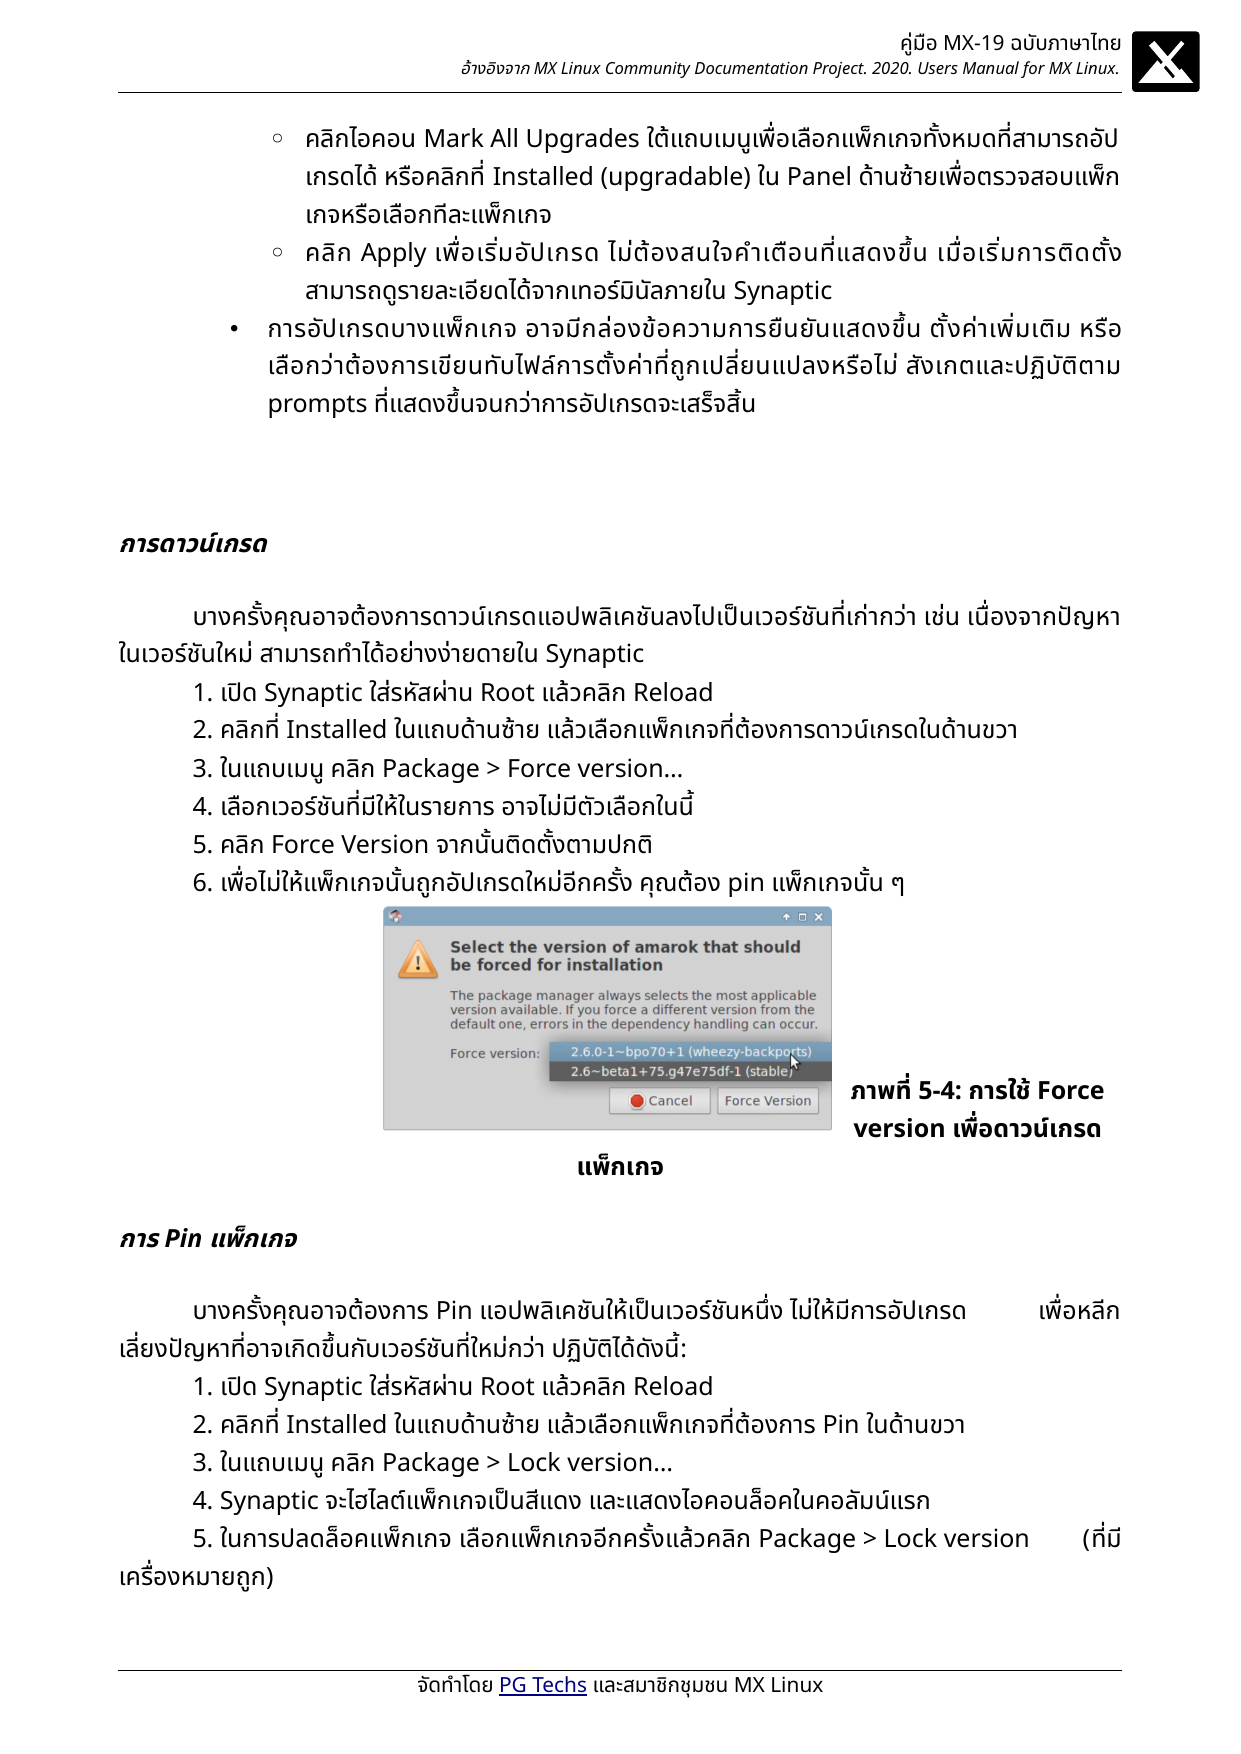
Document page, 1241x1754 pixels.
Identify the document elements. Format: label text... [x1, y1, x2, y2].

text บางครั้งคุณอาจต้องการดาวน์เกรดแอปพลิเคชันลงไปเป็นเวอร์ชันที่เก่ากว่า เช่น เนื่องจากปัญหาในเวอร์ชันใหม่ สามารถทำได้อย่างง่ายดายใน Synaptic [118, 598, 1122, 674]
text 4. Synaptic จะไฮไลต์แพ็กเกจเป็นสีแดง และแสดงไอคอนล็อคในคอลัมน์แรก [118, 1483, 1122, 1521]
list คลิก Apply เพื่อเริ่มอัปเกรด ไม่ต้องสนใจคำเตือนที่แสดงขึ้น เมื่อเริ่มการติดตั้ง สามารถดูรายละเอียดได้จากเทอร์มินัลภายใน Synaptic [267, 234, 1122, 310]
text 1. เปิด Synaptic ใส่รหัสผ่าน Root แล้วคลิก Reload [118, 1369, 1122, 1407]
list คลิกไอคอน Mark All Upgrades ใต้แถบเมนูเพื่อเลือกแพ็กเกจทั้งหมดที่สามารถอัปเกรดได้ หรือคลิกที่ Installed (upgradable) ใน Panel ด้านซ้ายเพื่อตรวจสอบแพ็กเกจหรือเลือกทีละแพ็กเกจ [267, 121, 1122, 234]
text 1. เปิด Synaptic ใส่รหัสผ่าน Root แล้วคลิก Reload [118, 674, 1122, 712]
text 3. ในแถบเมนู คลิก Package > Force version… [118, 750, 1122, 788]
text 3. ในแถบเมนู คลิก Package > Lock version… [118, 1445, 1122, 1483]
text ภาพที่ 5-4: การใช้ Force version เพื่อดาวน์เกรดแพ็กเกจ [118, 1073, 1122, 1186]
text บางครั้งคุณอาจต้องการ Pin แอปพลิเคชันให้เป็นเวอร์ชันหนึ่ง ไม่ให้มีการอัปเกรด เพื่อหลีกเลี่ยงปัญหาที่อาจเกิดขึ้นกับเวอร์ชันที่ใหม่กว่า ปฏิบัติได้ดังนี้: [118, 1293, 1122, 1369]
text การ Pin แพ็กเกจ [118, 1221, 1122, 1258]
text การดาวน์เกรด [118, 526, 1122, 564]
text 2. คลิกที่ Installed ในแถบด้านซ้าย แล้วเลือกแพ็กเกจที่ต้องการดาวน์เกรดในด้านขวา [118, 712, 1122, 750]
text 2. คลิกที่ Installed ในแถบด้านซ้าย แล้วเลือกแพ็กเกจที่ต้องการ Pin ในด้านขวา [118, 1407, 1122, 1445]
text 6. เพื่อไม่ให้แพ็กเกจนั้นถูกอัปเกรดใหม่อีกครั้ง คุณต้อง pin แพ็กเกจนั้น ๆ [118, 864, 1122, 902]
list การอัปเกรดบางแพ็กเกจ อาจมีกล่องข้อความการยืนยันแสดงขึ้น ตั้งค่าเพิ่มเติม หรือเลือกว่าต้องการเขียนทับไฟล์การตั้งค่าที่ถูกเปลี่ยนแปลงหรือไม่ สังเกตและปฏิบัติตาม prompts ที่แสดงขึ้นจนกว่าการอัปเกรดจะเสร็จสิ้น [230, 310, 1122, 424]
text 4. เลือกเวอร์ชันที่มีให้ในรายการ อาจไม่มีตัวเลือกในนี้ [118, 788, 1122, 826]
picture [381, 904, 833, 1132]
text 5. ในการปลดล็อคแพ็กเกจ เลือกแพ็กเกจอีกครั้งแล้วคลิก Package > Lock version (ที่มีเครื่องหมายถูก) [118, 1521, 1122, 1597]
text 5. คลิก Force Version จากนั้นติดตั้งตามปกติ [118, 826, 1122, 864]
